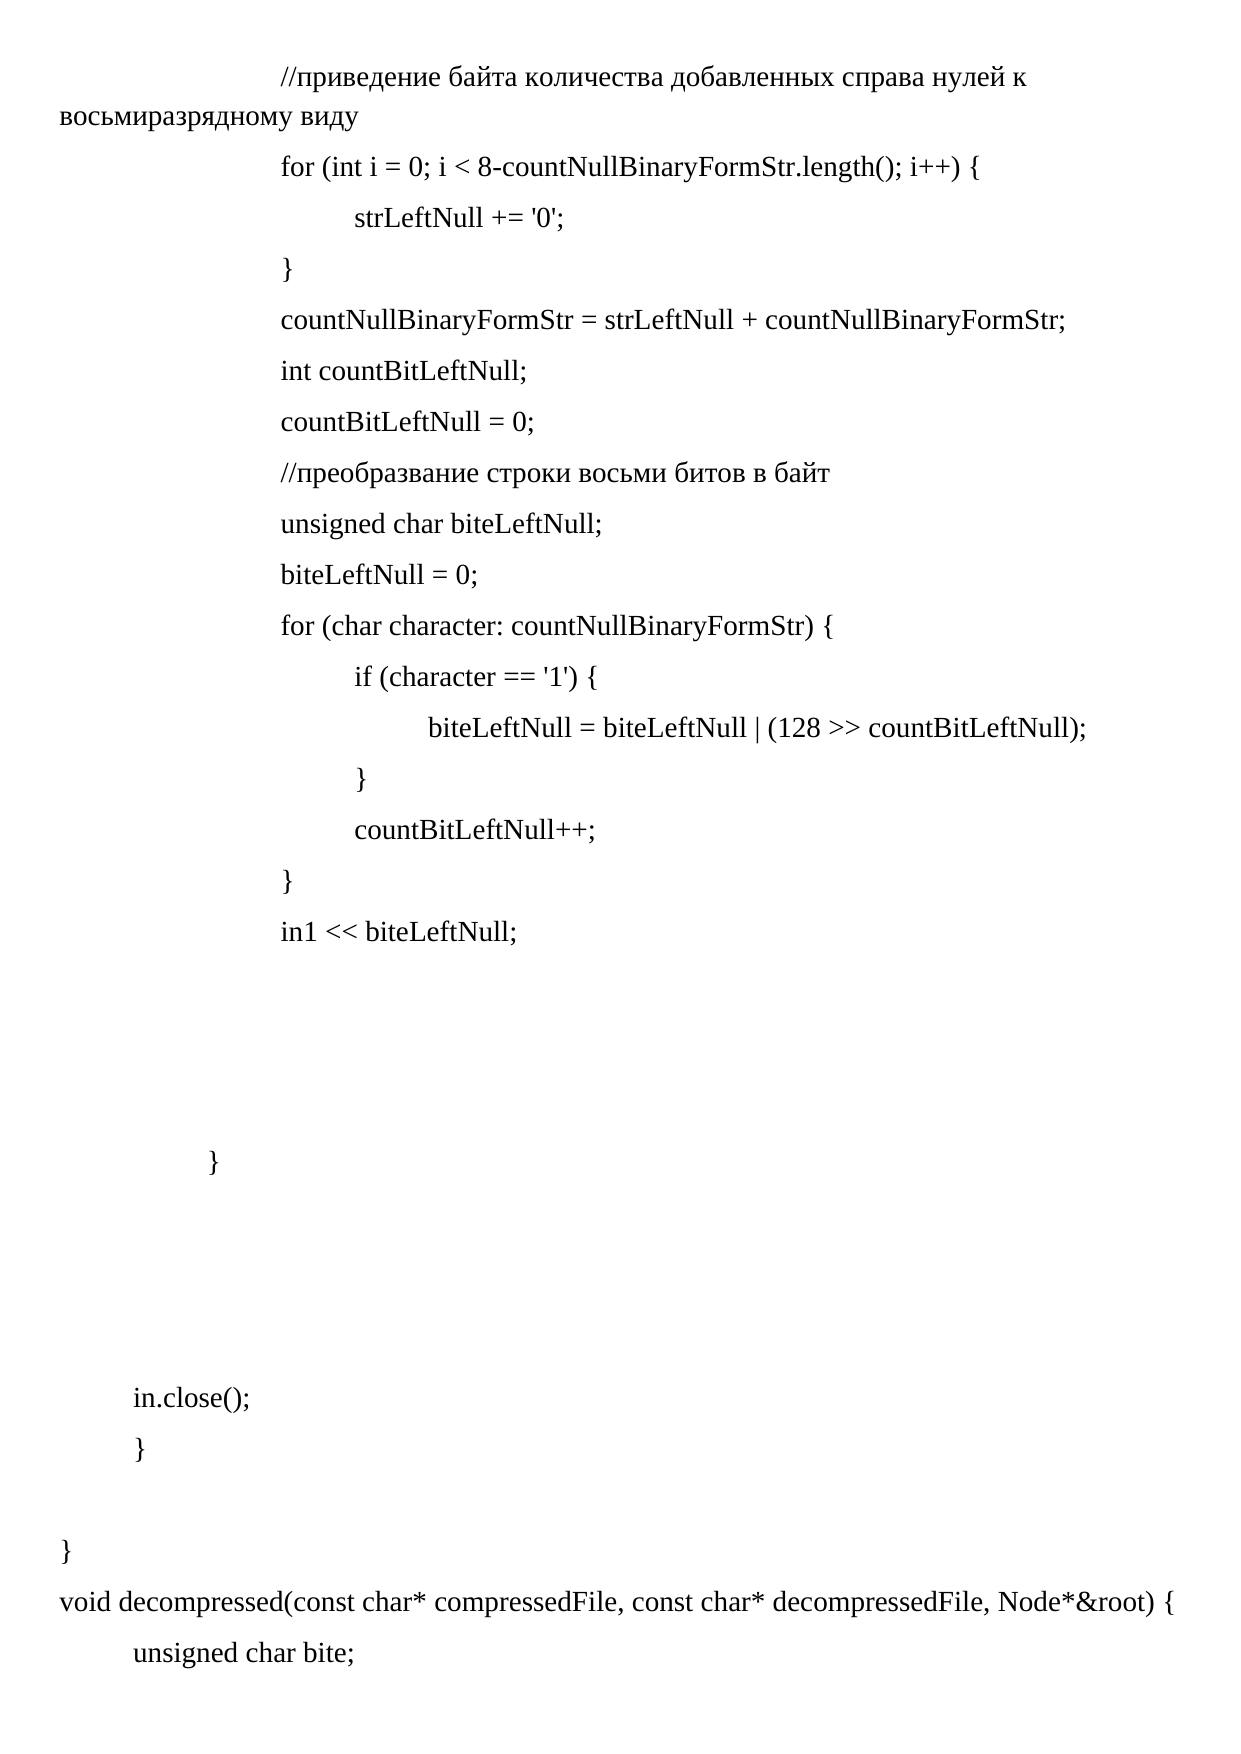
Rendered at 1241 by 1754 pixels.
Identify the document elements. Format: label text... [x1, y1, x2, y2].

text //приведение байта количества добавленных справа нулей к восьмиразрядному виду [59, 59, 1181, 131]
text } [59, 761, 1181, 795]
text //преобразвание строки восьми битов в байт [59, 455, 1181, 488]
text } [59, 863, 1181, 897]
text countNullBinaryFormStr = strLeftNull + countNullBinaryFormStr; [59, 302, 1181, 335]
text in.close(); [59, 1380, 1181, 1414]
text if (character == '1') { [59, 659, 1181, 693]
text int countBitLeftNull; [59, 353, 1181, 386]
text countBitLeftNull = 0; [59, 404, 1181, 437]
text for (int i = 0; i < 8-countNullBinaryFormStr.length(); i++) { [59, 149, 1181, 182]
text unsigned char biteLeftNull; [59, 506, 1181, 539]
text unsigned char bite; [59, 1635, 1181, 1669]
text for (char character: countNullBinaryFormStr) { [59, 608, 1181, 642]
text strLeftNull += '0'; [59, 200, 1181, 233]
text } [59, 1431, 1181, 1465]
text void decompressed(const char* compressedFile, const char* decompressedFile, Node*&root) { [59, 1584, 1181, 1618]
text in1 << biteLeftNull; [59, 914, 1181, 948]
text } [59, 251, 1181, 284]
text biteLeftNull = 0; [59, 557, 1181, 591]
text biteLeftNull = biteLeftNull | (128 >> countBitLeftNull); [59, 710, 1181, 744]
text countBitLeftNull++; [59, 812, 1181, 846]
text } [59, 1533, 1181, 1567]
text } [59, 1144, 1181, 1178]
